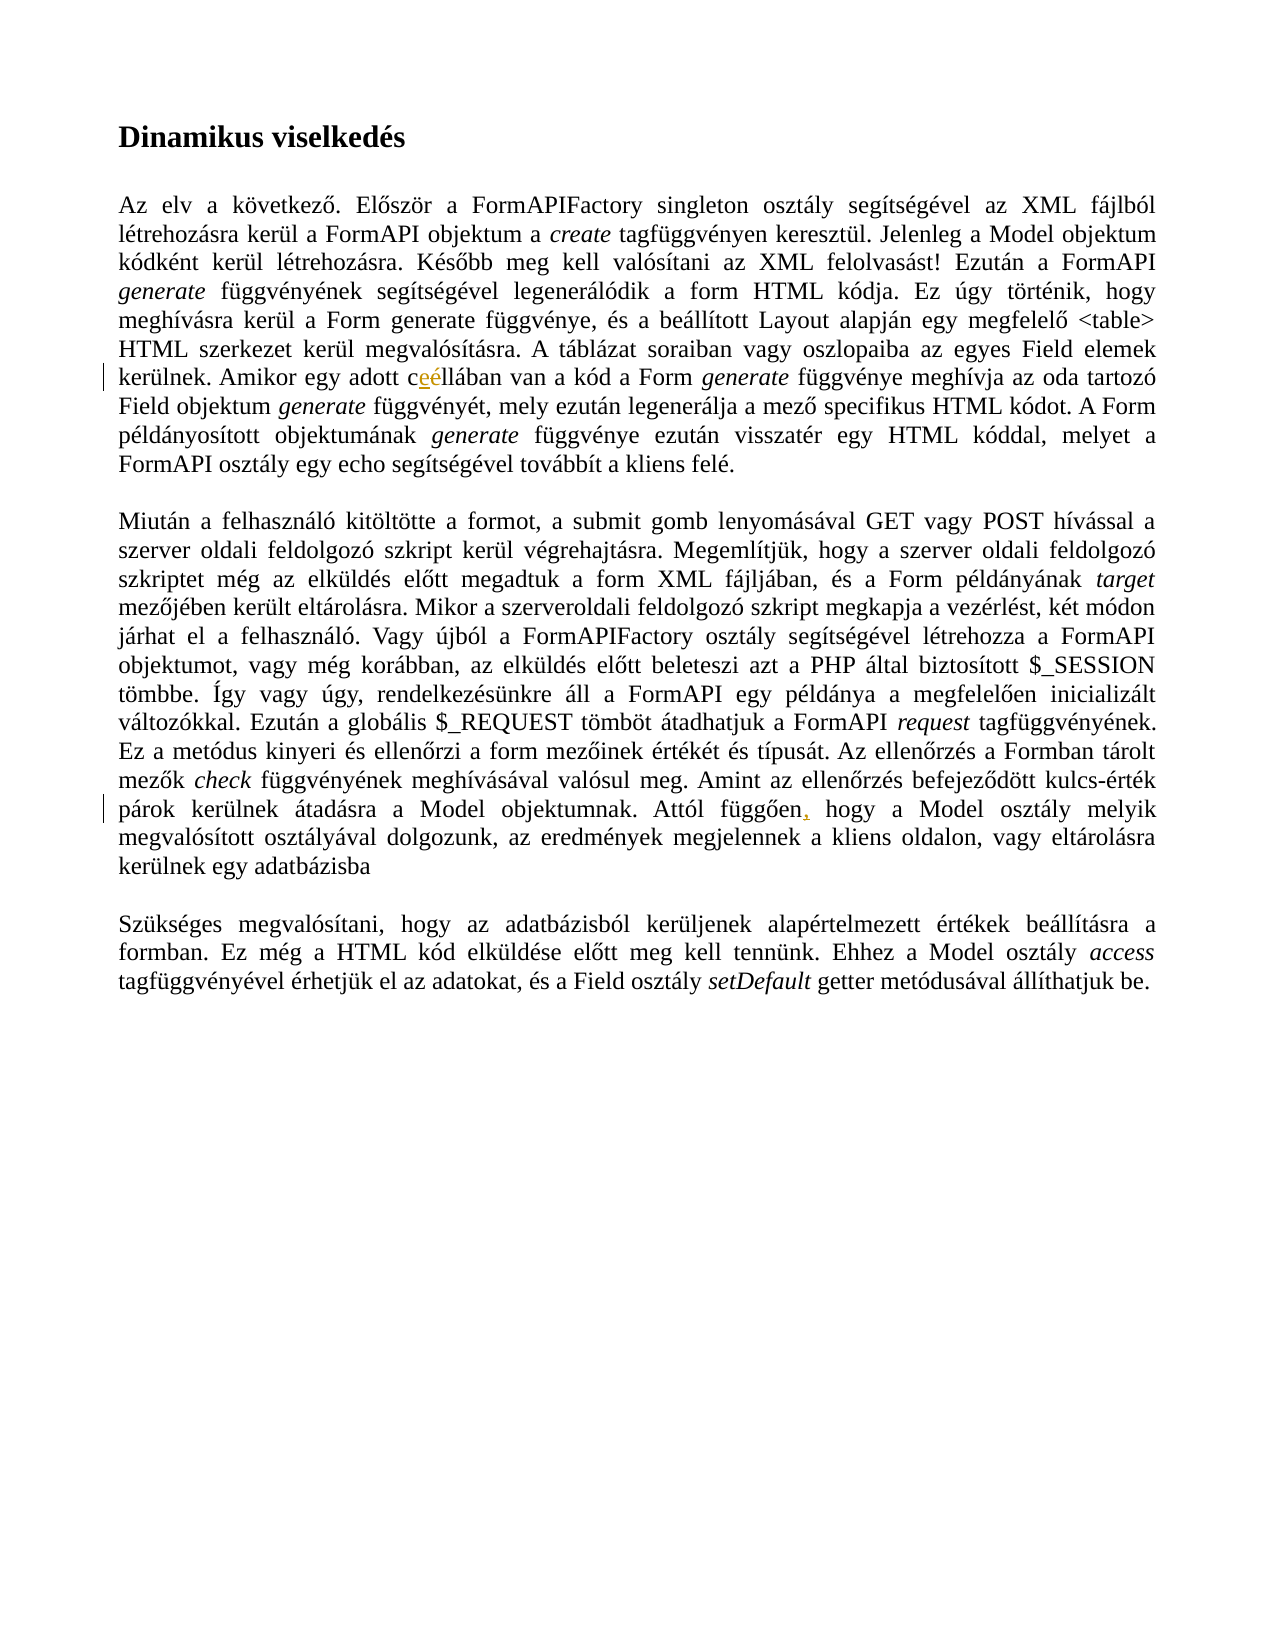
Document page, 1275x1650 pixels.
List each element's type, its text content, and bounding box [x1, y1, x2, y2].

text Az elv a következő. Először a FormAPIFactory singleton osztály segítségével az XML fájlból létrehozásra kerül a FormAPI objektum a create tagfüggvényen keresztül. Jelenleg a Model objektum kódként kerül létrehozásra. Később meg kell valósítani az XML felolvasást! Ezután a FormAPI generate függvényének segítségével legenerálódik a form HTML kódja. Ez úgy történik, hogy meghívásra kerül a Form generate függvénye, és a beállított Layout alapján egy megfelelő <table> HTML szerkezet kerül megvalósításra. A táblázat soraiban vagy oszlopaiba az egyes Field elemek kerülnek. Amikor egy adott cellában van a kód a Form generate függvénye meghívja az oda tartozó Field objektum generate függvényét, mely ezután legenerálja a mező specifikus HTML kódot. A Form példányosított objektumának generate függvénye ezután visszatér egy HTML kóddal, melyet a FormAPI osztály egy echo segítségével továbbít a kliens felé. [118, 190, 1157, 477]
text Szükséges megvalósítani, hogy az adatbázisból kerüljenek alapértelmezett értékek beállításra a formban. Ez még a HTML kód elküldése előtt meg kell tennünk. Ehhez a Model osztály access tagfüggvényével érhetjük el az adatokat, és a Field osztály setDefault getter metódusával állíthatjuk be. [118, 909, 1157, 995]
text Dinamikus viselkedés [118, 118, 1157, 154]
text Miután a felhasználó kitöltötte a formot, a submit gomb lenyomásával GET vagy POST hívással a szerver oldali feldolgozó szkript kerül végrehajtásra. Megemlítjük, hogy a szerver oldali feldolgozó szkriptet még az elküldés előtt megadtuk a form XML fájljában, és a Form példányának target mezőjében került eltárolásra. Mikor a szerveroldali feldolgozó szkript megkapja a vezérlést, két módon járhat el a felhasználó. Vagy újból a FormAPIFactory osztály segítségével létrehozza a FormAPI objektumot, vagy még korábban, az elküldés előtt beleteszi azt a PHP által biztosított $_SESSION tömbbe. Így vagy úgy, rendelkezésünkre áll a FormAPI egy példánya a megfelelően inicializált változókkal. Ezután a globális $_REQUEST tömböt átadhatjuk a FormAPI request tagfüggvényének. Ez a metódus kinyeri és ellenőrzi a form mezőinek értékét és típusát. Az ellenőrzés a Formban tárolt mezők check függvényének meghívásával valósul meg. Amint az ellenőrzés befejeződött kulcs-érték párok kerülnek átadásra a Model objektumnak. Attól függően, hogy a Model osztály melyik megvalósított osztályával dolgozunk, az eredmények megjelennek a kliens oldalon, vagy eltárolásra kerülnek egy adatbázisba [118, 506, 1157, 880]
